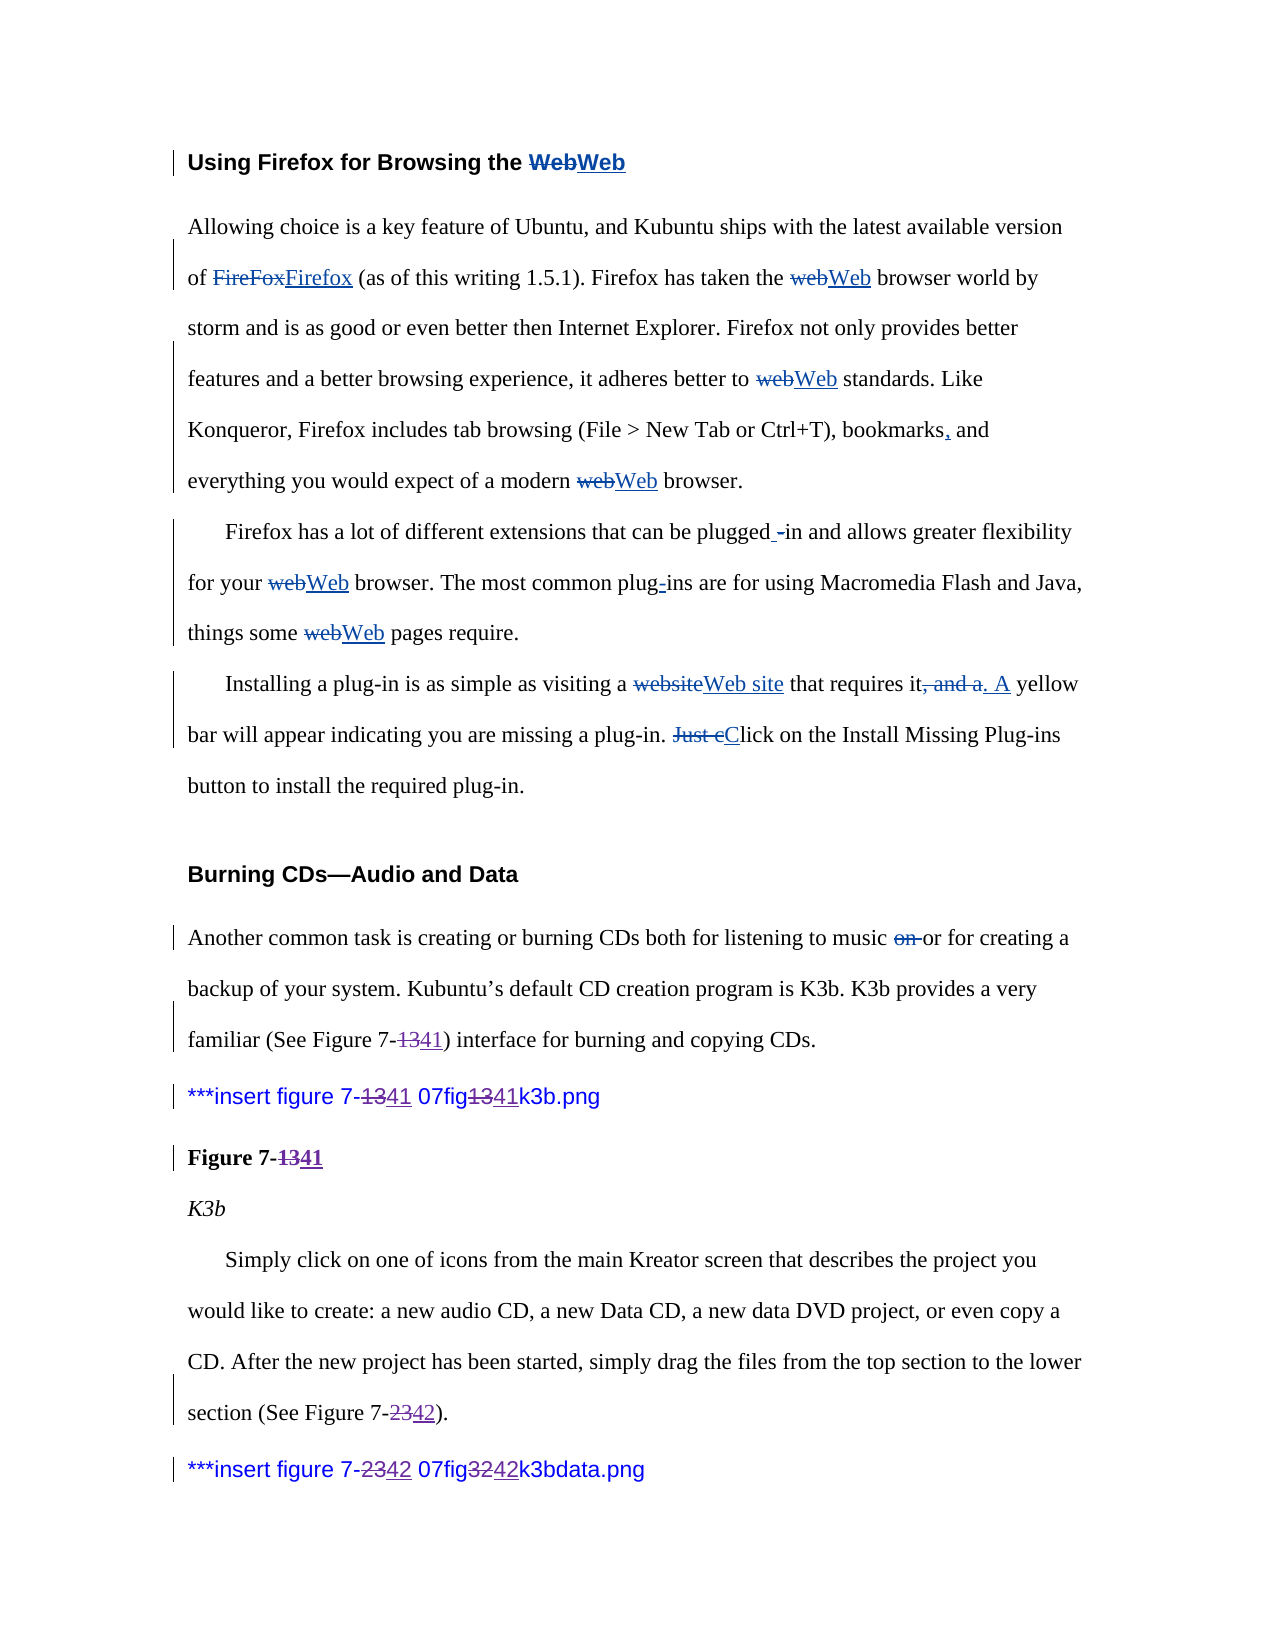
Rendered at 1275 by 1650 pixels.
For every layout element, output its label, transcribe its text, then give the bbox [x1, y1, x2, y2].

text Simply click on one of icons from the main Kreator screen that describes the project you would like to create: a new audio CD, a new Data CD, a new data DVD project, or even copy a CD. After the new project has been started, simply drag the files from the top section to the lower section (See Figure 7-42). [187, 1247, 1087, 1425]
text ***insert figure 7-41 07fig41k3b.png [187, 1084, 1087, 1109]
text ***insert figure 7-42 07fig42k3bdata.png [187, 1457, 1087, 1482]
text K3b [187, 1196, 1087, 1222]
text Firefox has a lot of different extensions that can be plugged in and allows greater flexibility for your Web browser. The most common plug-ins are for using Macromedia Flash and Java, things some Web pages require. [187, 519, 1087, 646]
text Using Firefox for Browsing the Web [187, 150, 1087, 176]
text Burning CDs—Audio and Data [187, 861, 1087, 887]
text Another common task is creating or burning CDs both for listening to music or for creating a backup of your system. Kubuntu’s default CD creation program is K3b. K3b provides a very familiar (See Figure 7-41) interface for burning and copying CDs. [187, 925, 1087, 1052]
text Installing a plug-in is as simple as visiting a Web site that requires it. A yellow bar will appear indicating you are missing a plug-in. Click on the Install Missing Plug-ins button to install the required plug-in. [187, 671, 1087, 798]
text Allowing choice is a key feature of Ubuntu, and Kubuntu ships with the latest available version of Firefox (as of this writing 1.5.1). Firefox has taken the Web browser world by storm and is as good or even better then Internet Explorer. Firefox not only provides better features and a better browsing experience, it adheres better to Web standards. Like Konqueror, Firefox includes tab browsing (File > New Tab or Ctrl+T), bookmarks, and everything you would expect of a modern Web browser. [187, 214, 1087, 493]
text Figure 7-41 [187, 1145, 1087, 1171]
